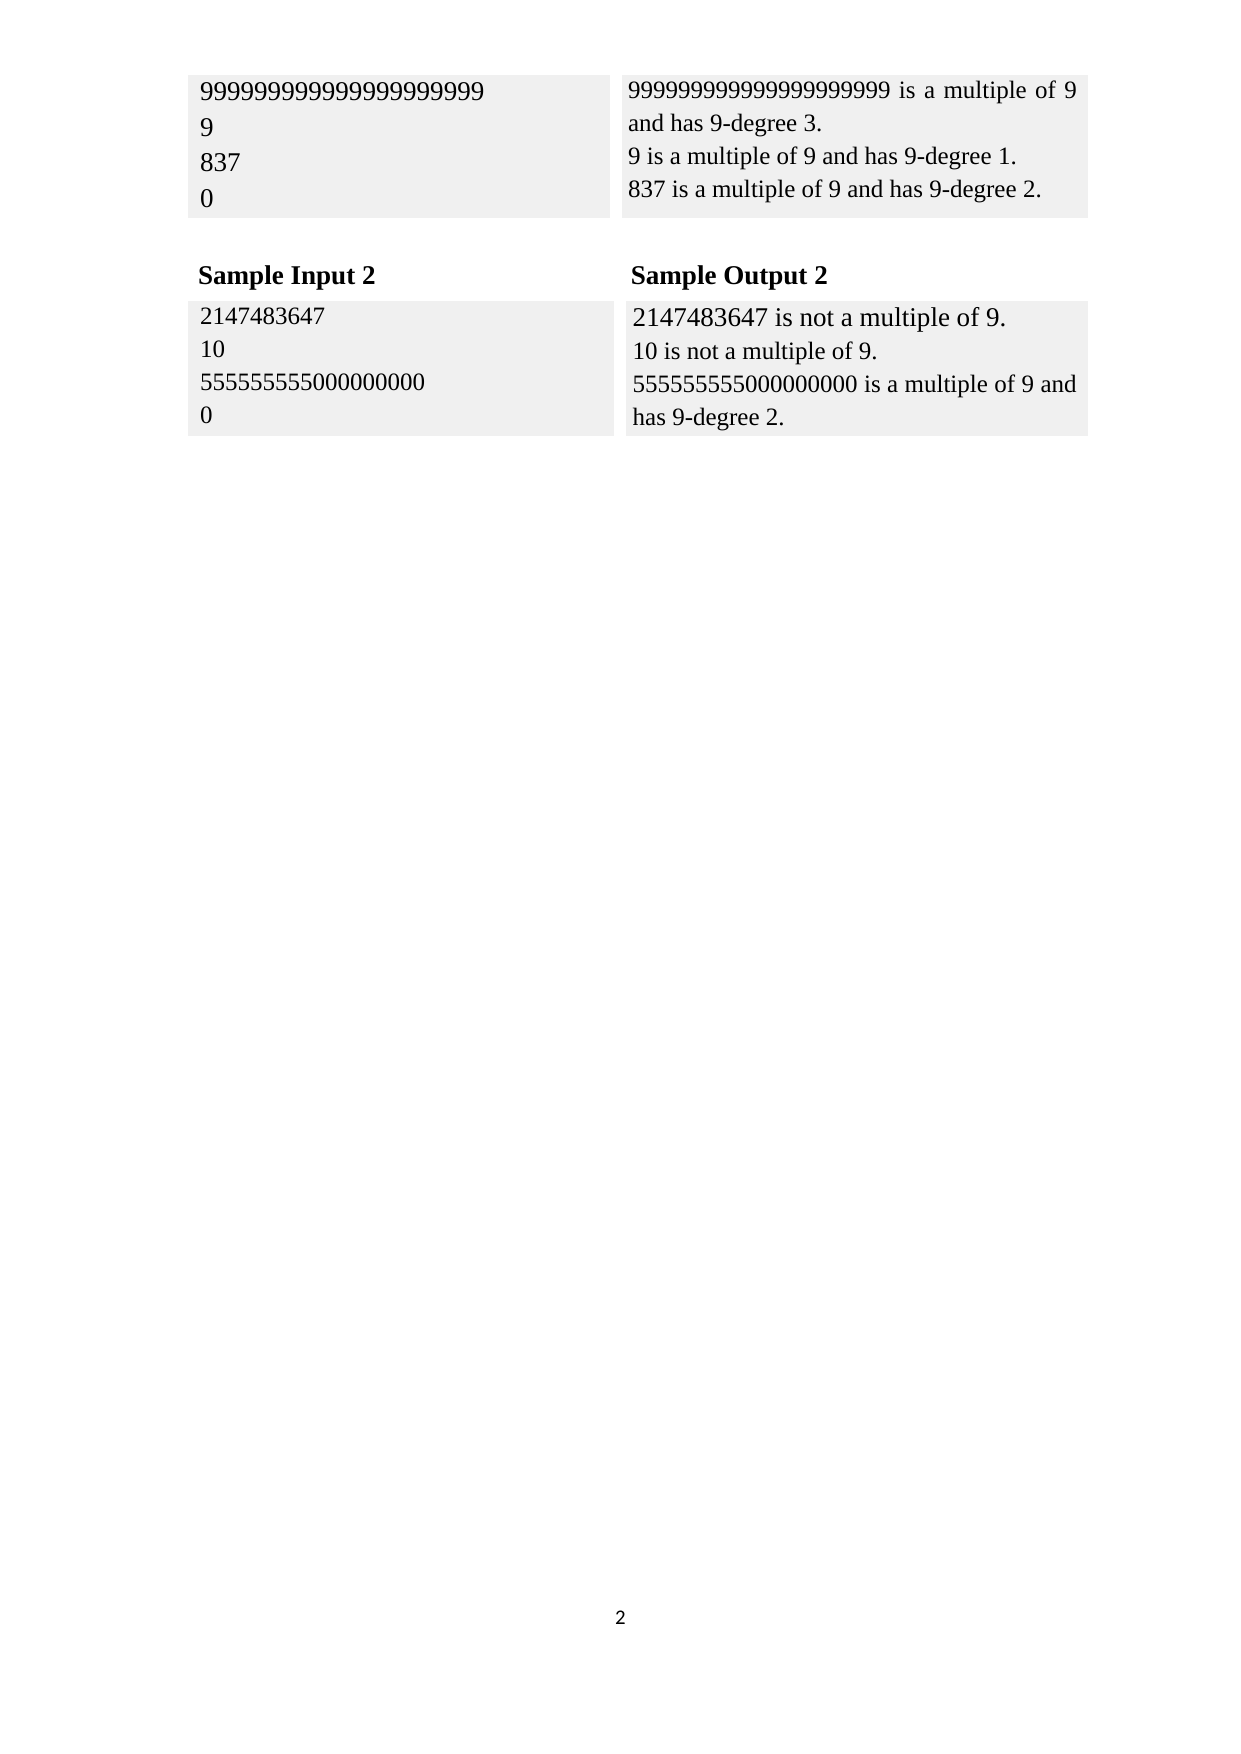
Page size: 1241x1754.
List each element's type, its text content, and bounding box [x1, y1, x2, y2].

table_cell 2147483647 10 555555555000000000 0 [188, 301, 614, 436]
table_cell 999999999999999999999 9 837 0 [188, 75, 610, 218]
table_cell 2147483647 is not a multiple of 9. 10 is not a multiple of 9. 555555555000000000 is a multiple of 9 and has 9-degree 2. [626, 301, 1088, 436]
table_header Sample Input 2 [188, 249, 614, 301]
table_header Sample Output 2 [626, 249, 1088, 301]
table_cell 999999999999999999999 is a multiple of 9 and has 9-degree 3. 9 is a multiple of 9 and has 9-degree 1. 837 is a multiple of 9 and has 9-degree 2. [622, 75, 1088, 218]
